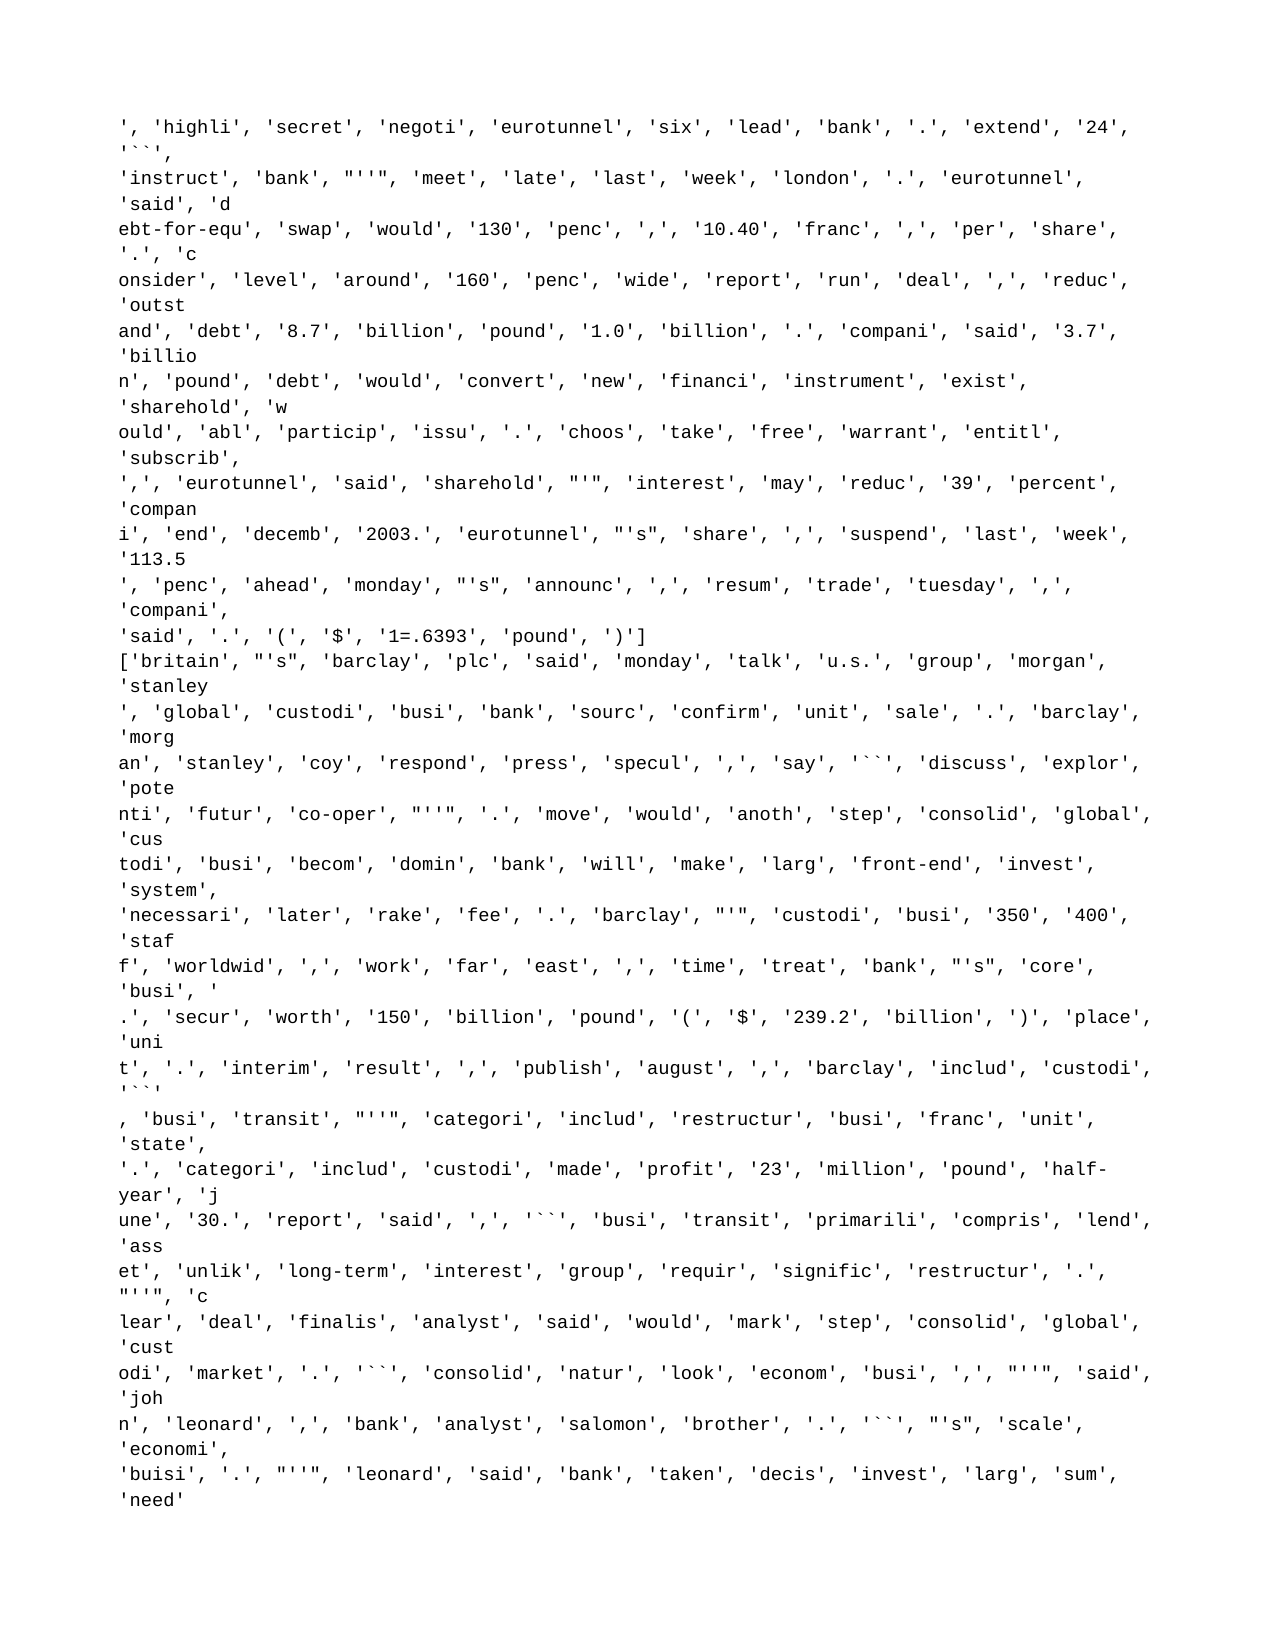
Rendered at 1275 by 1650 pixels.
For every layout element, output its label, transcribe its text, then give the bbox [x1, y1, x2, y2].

text ', 'highli', 'secret', 'negoti', 'eurotunnel', 'six', 'lead', 'bank', '.', 'extend', '24', '``', 'instruct', 'bank', "''", 'meet', 'late', 'last', 'week', 'london', '.', 'eurotunnel', 'said', 'd ebt-for-equ', 'swap', 'would', '130', 'penc', ',', '10.40', 'franc', ',', 'per', 'share', '.', 'c onsider', 'level', 'around', '160', 'penc', 'wide', 'report', 'run', 'deal', ',', 'reduc', 'outst and', 'debt', '8.7', 'billion', 'pound', '1.0', 'billion', '.', 'compani', 'said', '3.7', 'billio n', 'pound', 'debt', 'would', 'convert', 'new', 'financi', 'instrument', 'exist', 'sharehold', 'w ould', 'abl', 'particip', 'issu', '.', 'choos', 'take', 'free', 'warrant', 'entitl', 'subscrib', ',', 'eurotunnel', 'said', 'sharehold', "'", 'interest', 'may', 'reduc', '39', 'percent', 'compan i', 'end', 'decemb', '2003.', 'eurotunnel', "'s", 'share', ',', 'suspend', 'last', 'week', '113.5 ', 'penc', 'ahead', 'monday', "'s", 'announc', ',', 'resum', 'trade', 'tuesday', ',', 'compani', 'said', '.', '(', '$', '1=.6393', 'pound', ')'] ['britain', "'s", 'barclay', 'plc', 'said', 'monday', 'talk', 'u.s.', 'group', 'morgan', 'stanley ', 'global', 'custodi', 'busi', 'bank', 'sourc', 'confirm', 'unit', 'sale', '.', 'barclay', 'morg an', 'stanley', 'coy', 'respond', 'press', 'specul', ',', 'say', '``', 'discuss', 'explor', 'pote nti', 'futur', 'co-oper', "''", '.', 'move', 'would', 'anoth', 'step', 'consolid', 'global', 'cus todi', 'busi', 'becom', 'domin', 'bank', 'will', 'make', 'larg', 'front-end', 'invest', 'system', 'necessari', 'later', 'rake', 'fee', '.', 'barclay', "'", 'custodi', 'busi', '350', '400', 'staf f', 'worldwid', ',', 'work', 'far', 'east', ',', 'time', 'treat', 'bank', "'s", 'core', 'busi', ' .', 'secur', 'worth', '150', 'billion', 'pound', '(', '$', '239.2', 'billion', ')', 'place', 'uni t', '.', 'interim', 'result', ',', 'publish', 'august', ',', 'barclay', 'includ', 'custodi', '``' , 'busi', 'transit', "''", 'categori', 'includ', 'restructur', 'busi', 'franc', 'unit', 'state', '.', 'categori', 'includ', 'custodi', 'made', 'profit', '23', 'million', 'pound', 'half-year', 'j une', '30.', 'report', 'said', ',', '``', 'busi', 'transit', 'primarili', 'compris', 'lend', 'ass et', 'unlik', 'long-term', 'interest', 'group', 'requir', 'signific', 'restructur', '.', "''", 'c lear', 'deal', 'finalis', 'analyst', 'said', 'would', 'mark', 'step', 'consolid', 'global', 'cust odi', 'market', '.', '``', 'consolid', 'natur', 'look', 'econom', 'busi', ',', "''", 'said', 'joh n', 'leonard', ',', 'bank', 'analyst', 'salomon', 'brother', '.', '``', "'s", 'scale', 'economi', 'buisi', '.', "''", 'leonard', 'said', 'bank', 'taken', 'decis', 'invest', 'larg', 'sum', 'need' [118, 118, 1157, 1512]
